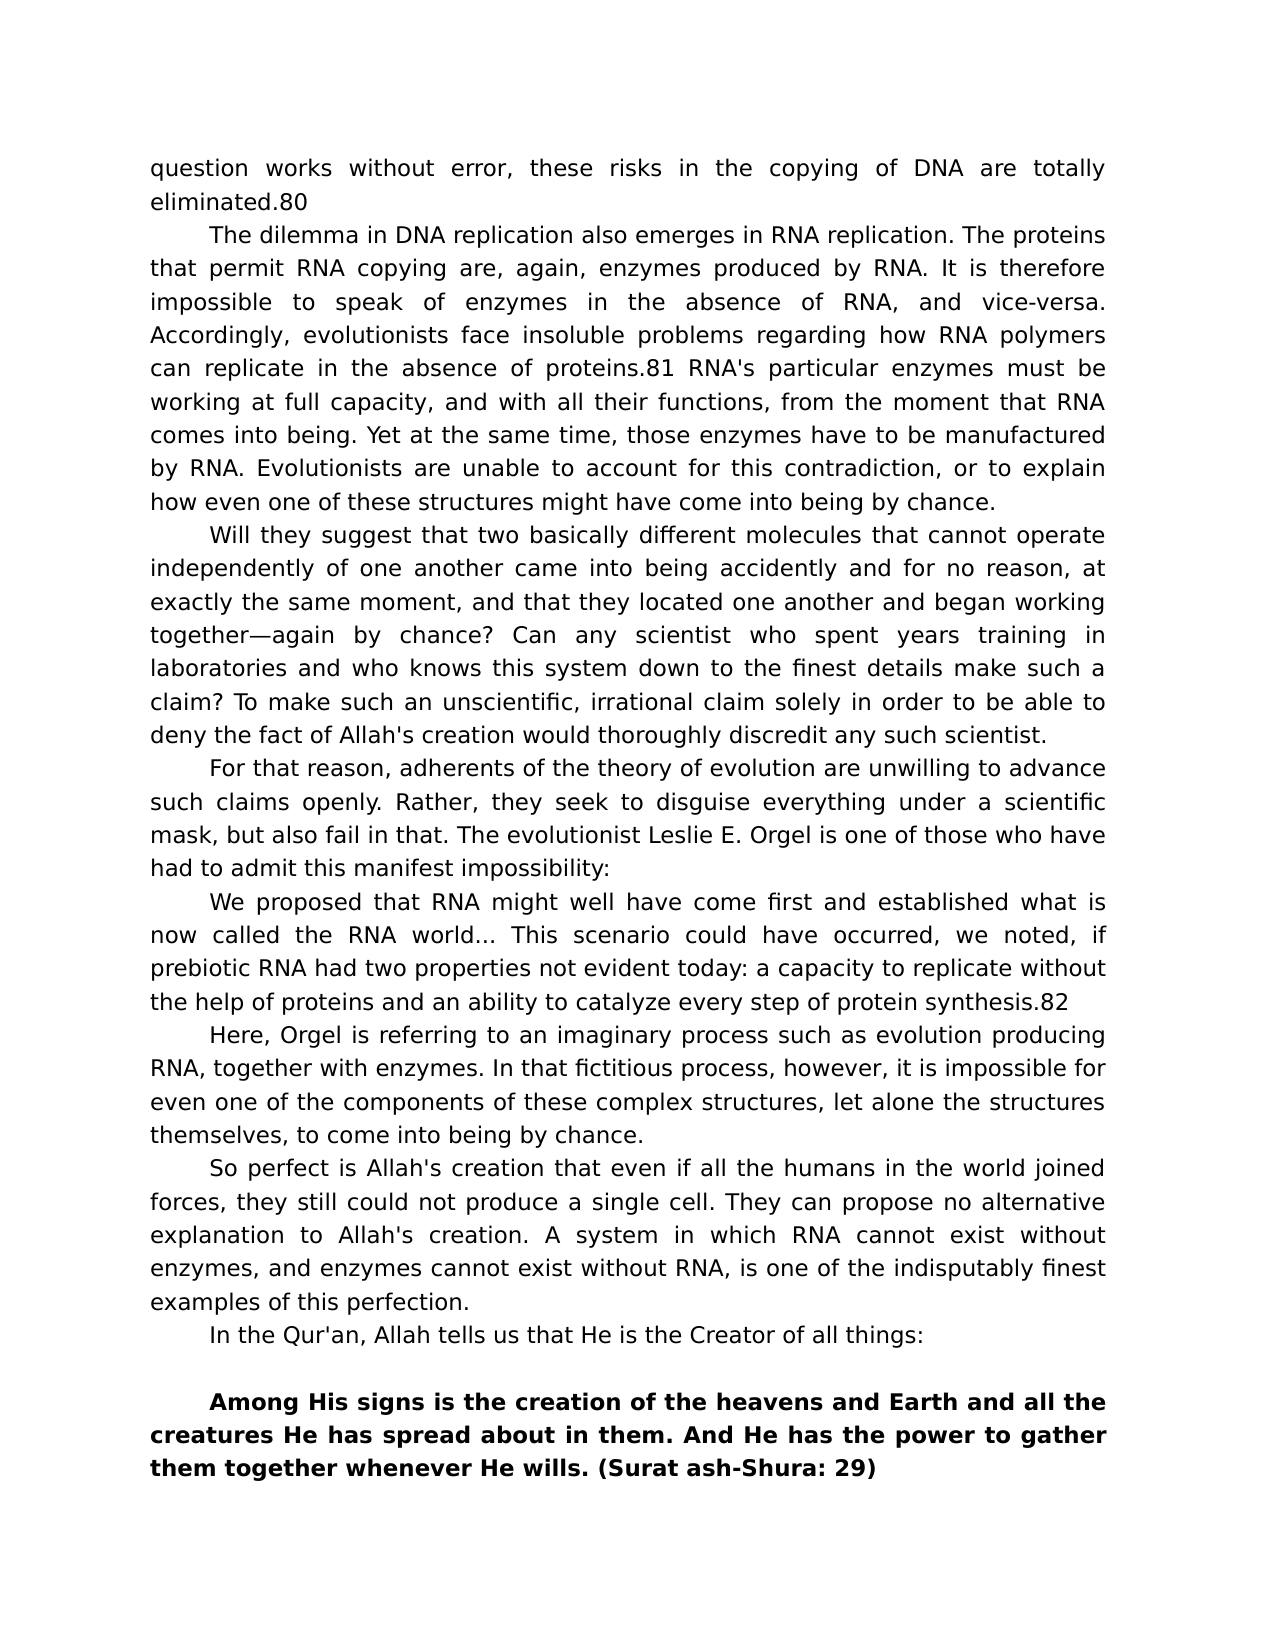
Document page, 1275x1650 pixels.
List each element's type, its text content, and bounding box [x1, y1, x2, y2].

text So perfect is Allah's creation that even if all the humans in the world joined forces, they still could not produce a single cell. They can propose no alternative explanation to Allah's creation. A system in which RNA cannot exist without enzymes, and enzymes cannot exist without RNA, is one of the indisputably finest examples of this perfection. [150, 1150, 1107, 1317]
text Here, Orgel is referring to an imaginary process such as evolution producing RNA, together with enzymes. In that fictitious process, however, it is impossible for even one of the components of these complex structures, let alone the structures themselves, to come into being by chance. [150, 1017, 1107, 1150]
text The dilemma in DNA replication also emerges in RNA replication. The proteins that permit RNA copying are, again, enzymes produced by RNA. It is therefore impossible to speak of enzymes in the absence of RNA, and vice-versa. Accordingly, evolutionists face insoluble problems regarding how RNA polymers can replicate in the absence of proteins.81 RNA's particular enzymes must be working at full capacity, and with all their functions, from the moment that RNA comes into being. Yet at the same time, those enzymes have to be manufactured by RNA. Evolutionists are unable to account for this contradiction, or to explain how even one of these structures might have come into being by chance. [150, 217, 1107, 517]
text Will they suggest that two basically different molecules that cannot operate independently of one another came into being accidently and for no reason, at exactly the same moment, and that they located one another and began working together—again by chance? Can any scientist who spent years training in laboratories and who knows this system down to the finest details make such a claim? To make such an unscientific, irrational claim solely in order to be able to deny the fact of Allah's creation would thoroughly discredit any such scientist. [150, 517, 1107, 750]
text question works without error, these risks in the copying of DNA are totally eliminated.80 [150, 150, 1107, 217]
text Among His signs is the creation of the heavens and Earth and all the creatures He has spread about in them. And He has the power to gather them together whenever He wills. (Surat ash-Shura: 29) [150, 1383, 1107, 1483]
text We proposed that RNA might well have come first and established what is now called the RNA world... This scenario could have occurred, we noted, if prebiotic RNA had two properties not evident today: a capacity to replicate without the help of proteins and an ability to catalyze every step of protein synthesis.82 [150, 883, 1107, 1017]
text For that reason, adherents of the theory of evolution are unwilling to advance such claims openly. Rather, they seek to disguise everything under a scientific mask, but also fail in that. The evolutionist Leslie E. Orgel is one of those who have had to admit this manifest impossibility: [150, 750, 1107, 883]
text In the Qur'an, Allah tells us that He is the Creator of all things: [150, 1317, 1107, 1350]
